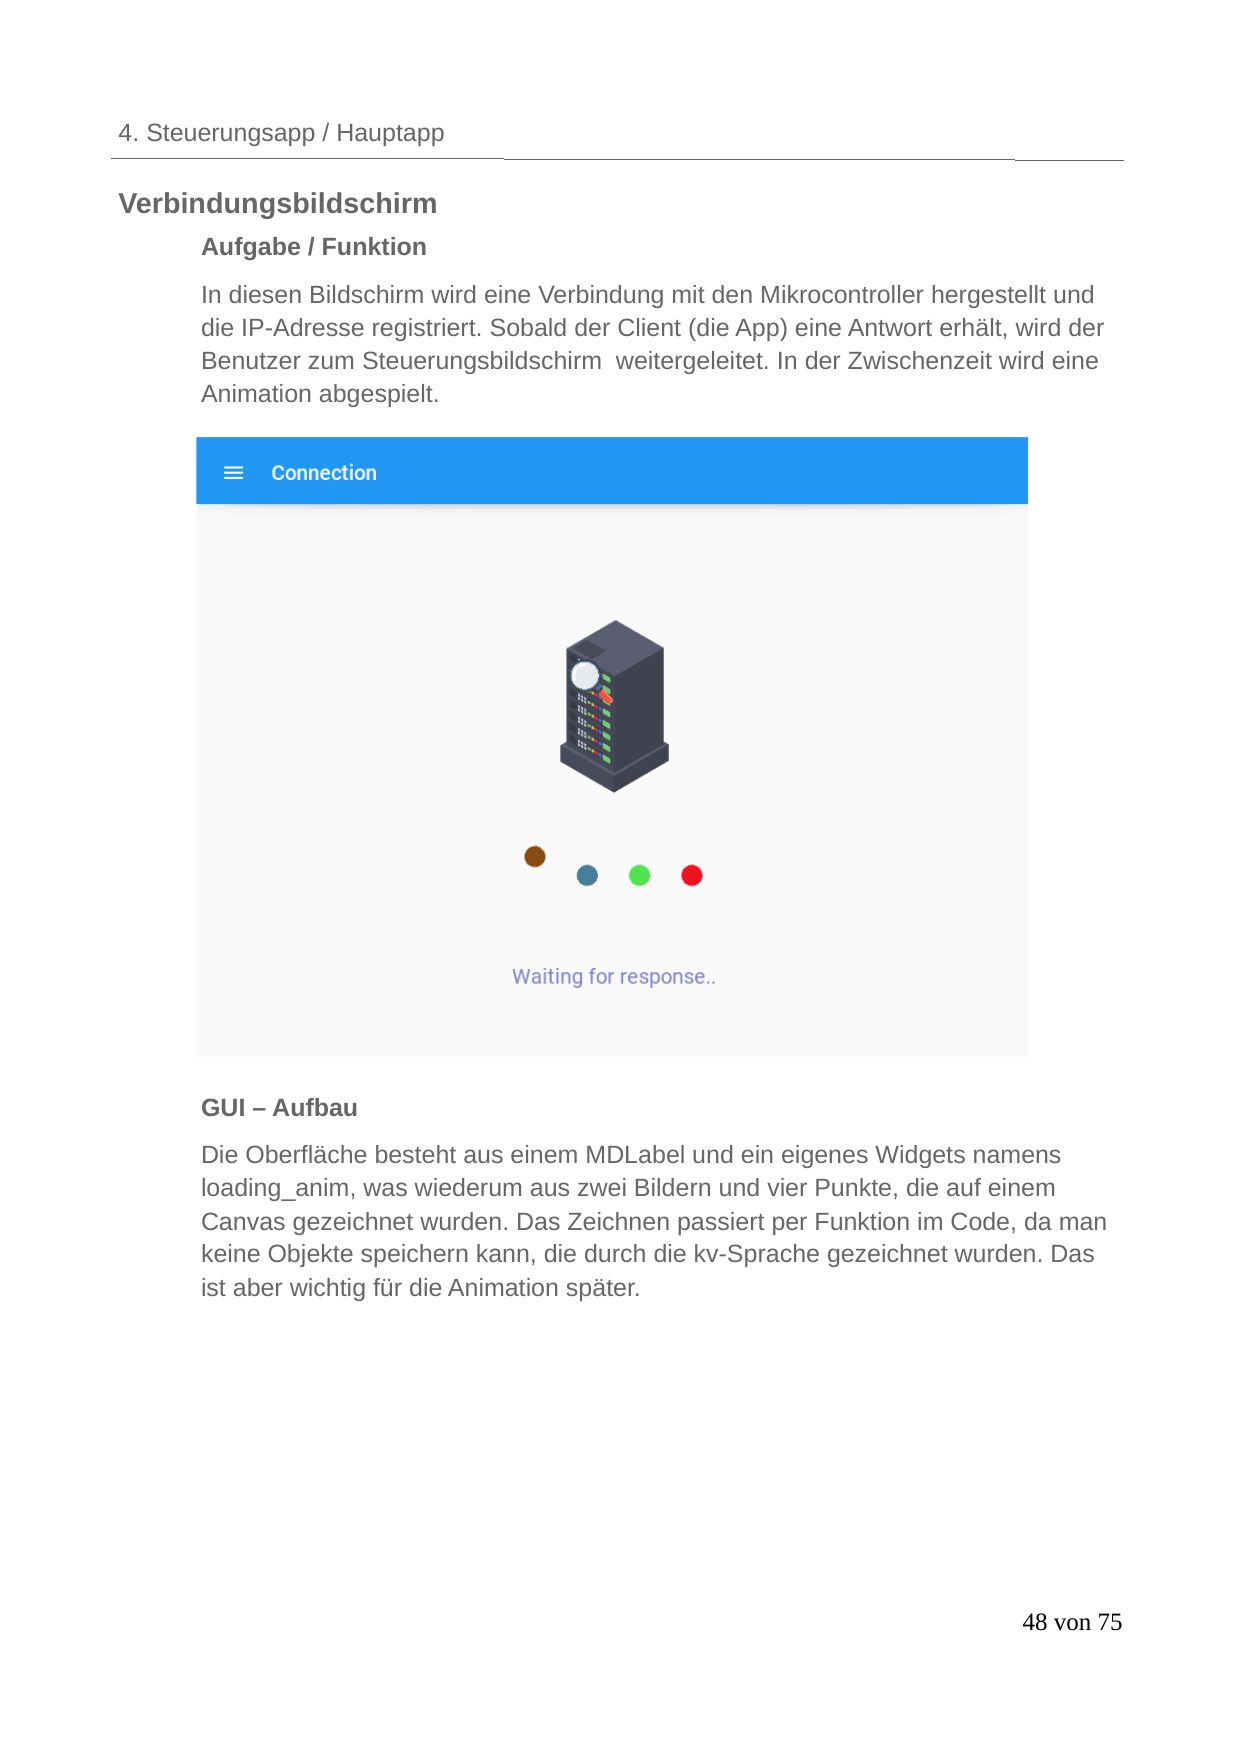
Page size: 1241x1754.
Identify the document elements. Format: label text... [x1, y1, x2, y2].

picture [196, 434, 1028, 1057]
text Die Oberfläche besteht aus einem MDLabel und ein eigenes Widgets namens loading_anim, was wiederum aus zwei Bildern und vier Punkte, die auf einem Canvas gezeichnet wurden. Das Zeichnen passiert per Funktion im Code, da man keine Objekte speichern kann, die durch die kv-Sprache gezeichnet wurden. Das ist aber wichtig für die Animation später. [201, 1140, 1122, 1301]
text In diesen Bildschirm wird eine Verbindung mit den Mikrocontroller hergestellt und die IP-Adresse registriert. Sobald der Client (die App) eine Antwort erhält, wird der Benutzer zum Steuerungsbildschirm weitergeleitet. In der Zwischenzeit wird eine Animation abgespielt. [201, 280, 1122, 407]
text Aufgabe / Funktion [201, 232, 1122, 261]
text GUI – Aufbau [201, 1093, 1122, 1122]
subtitle Verbindungsbildschirm [118, 187, 1122, 219]
text 4. Steuerungsapp / Hauptapp [118, 118, 1122, 147]
